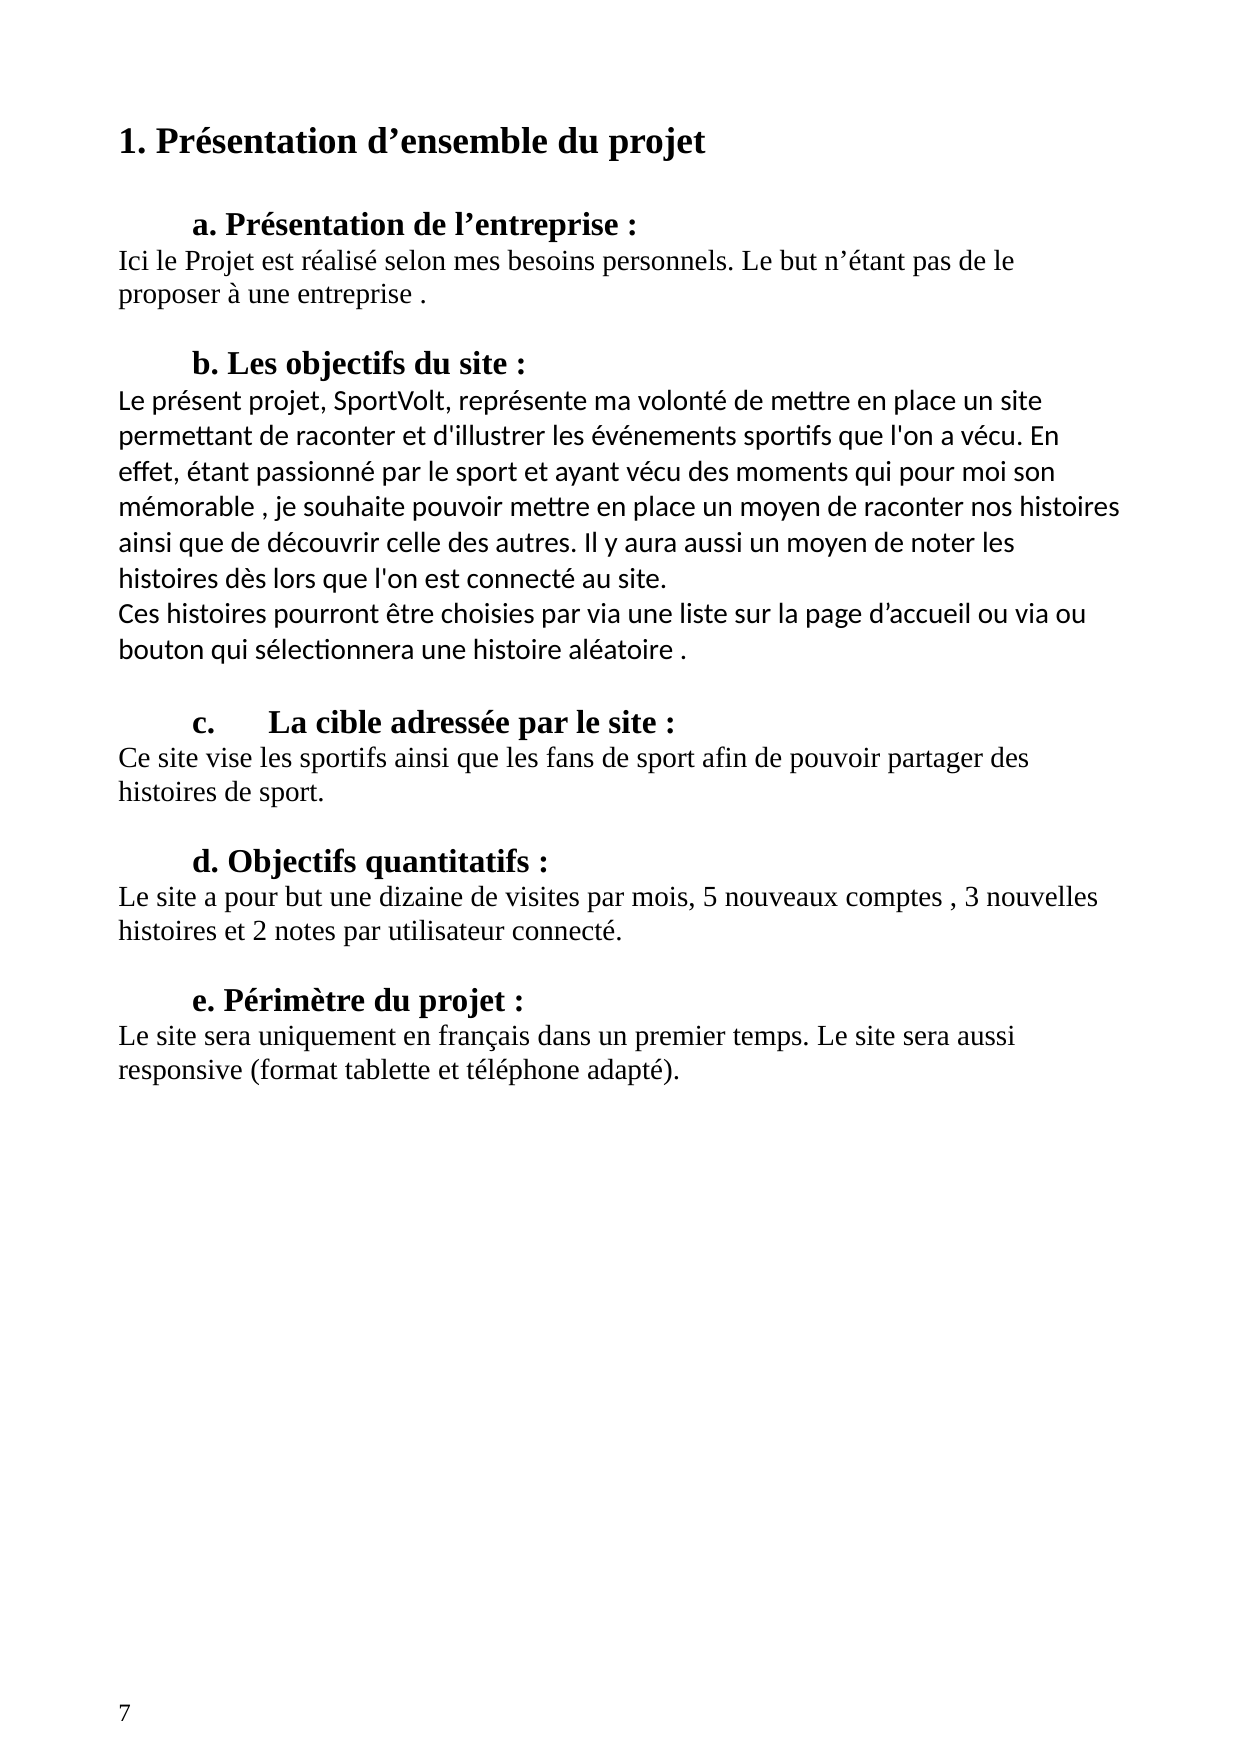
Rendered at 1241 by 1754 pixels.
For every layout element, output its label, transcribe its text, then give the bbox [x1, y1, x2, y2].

text Ici le Projet est réalisé selon mes besoins personnels. Le but n’étant pas de le proposer à une entreprise . [118, 243, 1122, 310]
text e. Périmètre du projet : [118, 980, 1122, 1018]
text Ces histoires pourront être choisies par via une liste sur la page d’accueil ou via ou bouton qui sélectionnera une histoire aléatoire . [118, 595, 1122, 667]
text a. Présentation de l’entreprise : [118, 204, 1122, 243]
text d. Objectifs quantitatifs : [118, 841, 1122, 879]
list La cible adressée par le site : [118, 702, 1122, 741]
text b. Les objectifs du site : [118, 343, 1122, 382]
text 1. Présentation d’ensemble du projet [118, 118, 1122, 161]
text Le site sera uniquement en français dans un premier temps. Le site sera aussi responsive (format tablette et téléphone adapté). [118, 1018, 1122, 1086]
text Le présent projet, SportVolt, représente ma volonté de mettre en place un site permettant de raconter et d'illustrer les événements sportifs que l'on a vécu. En effet, étant passionné par le sport et ayant vécu des moments qui pour moi son mémorable , je souhaite pouvoir mettre en place un moyen de raconter nos histoires ainsi que de découvrir celle des autres. Il y aura aussi un moyen de noter les histoires dès lors que l'on est connecté au site. [118, 382, 1122, 595]
text Ce site vise les sportifs ainsi que les fans de sport afin de pouvoir partager des histoires de sport. [118, 741, 1122, 808]
text Le site a pour but une dizaine de visites par mois, 5 nouveaux comptes , 3 nouvelles histoires et 2 notes par utilisateur connecté. [118, 879, 1122, 947]
